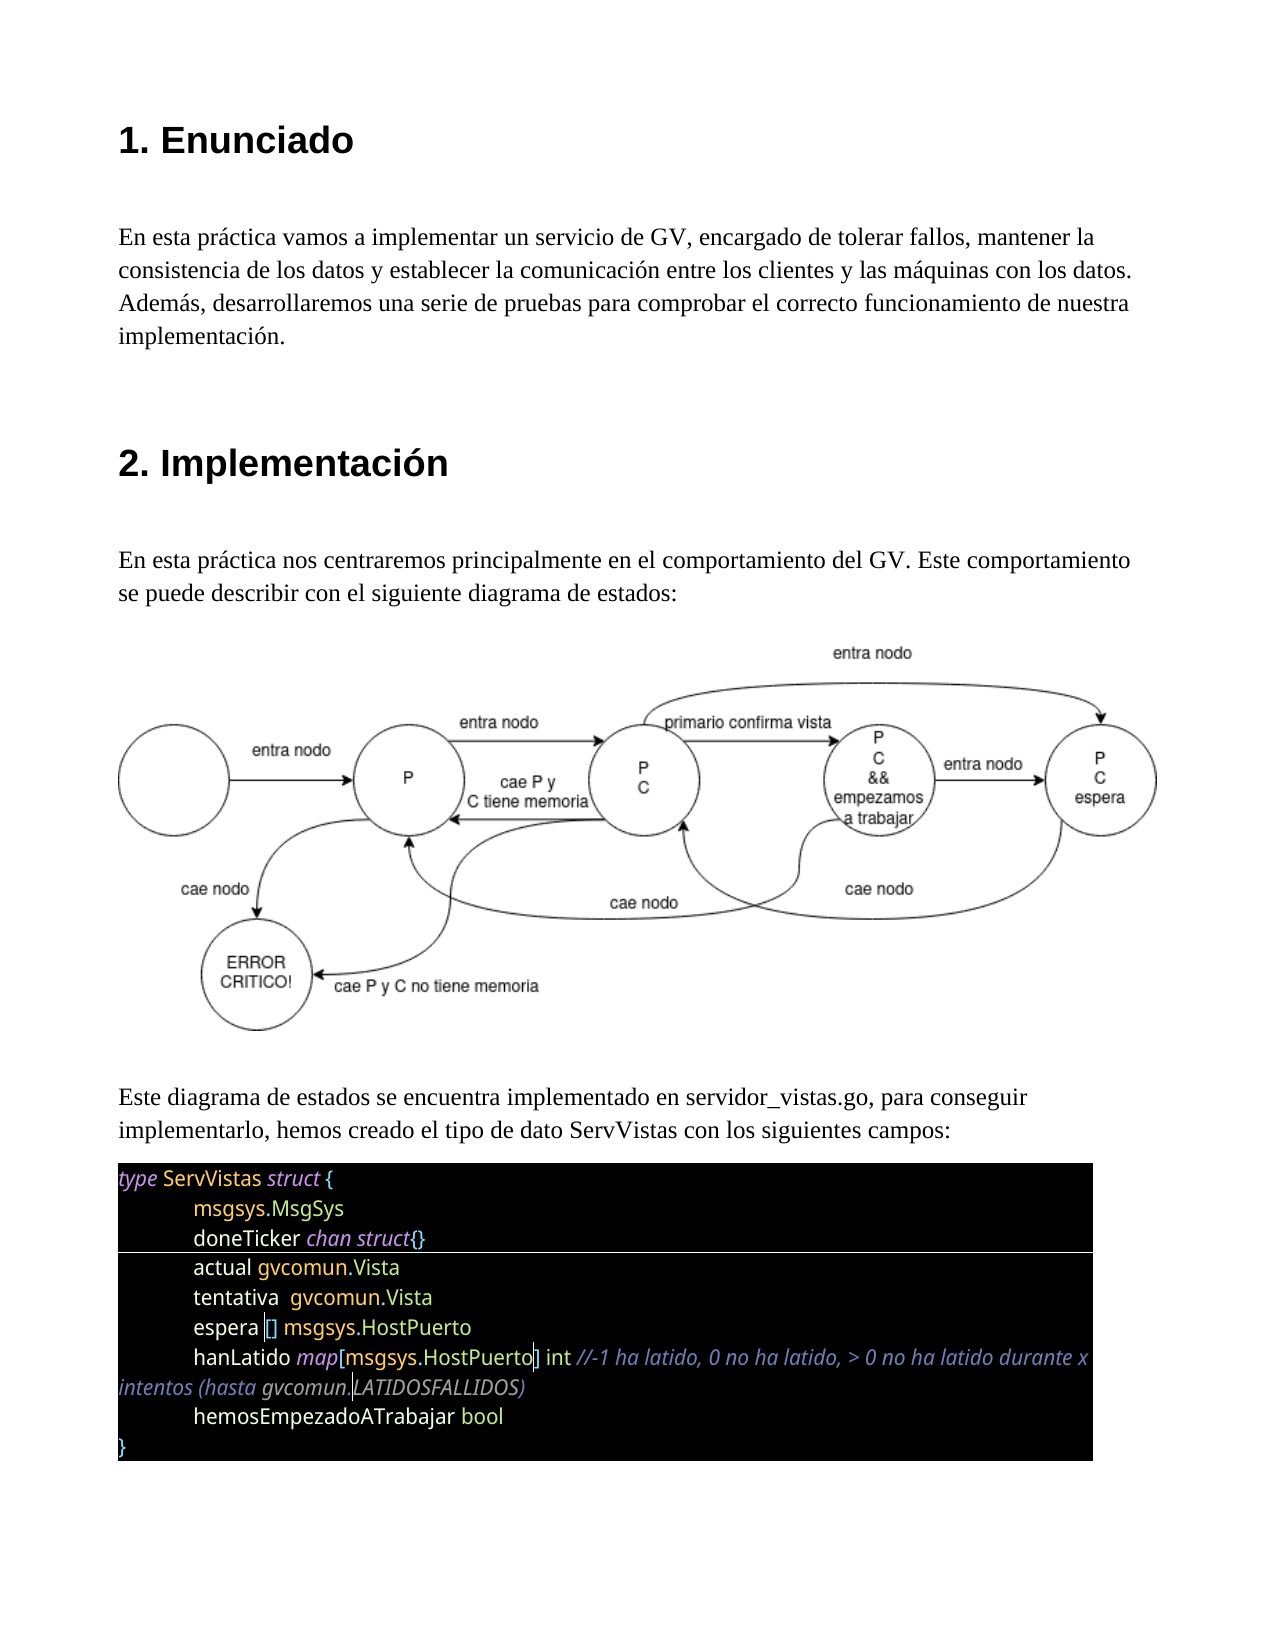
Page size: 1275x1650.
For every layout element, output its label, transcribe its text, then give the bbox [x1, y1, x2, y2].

text En esta práctica vamos a implementar un servicio de GV, encargado de tolerar fallos, mantener la consistencia de los datos y establecer la comunicación entre los clientes y las máquinas con los datos. Además, desarrollaremos una serie de pruebas para comprobar el correcto funcionamiento de nuestra implementación. [118, 222, 1157, 350]
subtitle 2. Implementación [118, 441, 1157, 485]
subtitle 1. Enunciado [118, 118, 1157, 162]
picture [118, 641, 1157, 1031]
text type ServVistas struct { msgsys.MsgSys doneTicker chan struct{} actual gvcomun.Vista tentativa gvcomun.Vista espera [] msgsys.HostPuerto hanLatido map[msgsys.HostPuerto] int //-1 ha latido, 0 no ha latido, > 0 no ha latido durante x intentos (hasta gvcomun.LATIDOSFALLIDOS) hemosEmpezadoATrabajar bool } [118, 1163, 1157, 1461]
text Este diagrama de estados se encuentra implementado en servidor_vistas.go, para conseguir implementarlo, hemos creado el tipo de dato ServVistas con los siguientes campos: [118, 1082, 1157, 1144]
text En esta práctica nos centraremos principalmente en el comportamiento del GV. Este comportamiento se puede describir con el siguiente diagrama de estados: [118, 545, 1157, 607]
